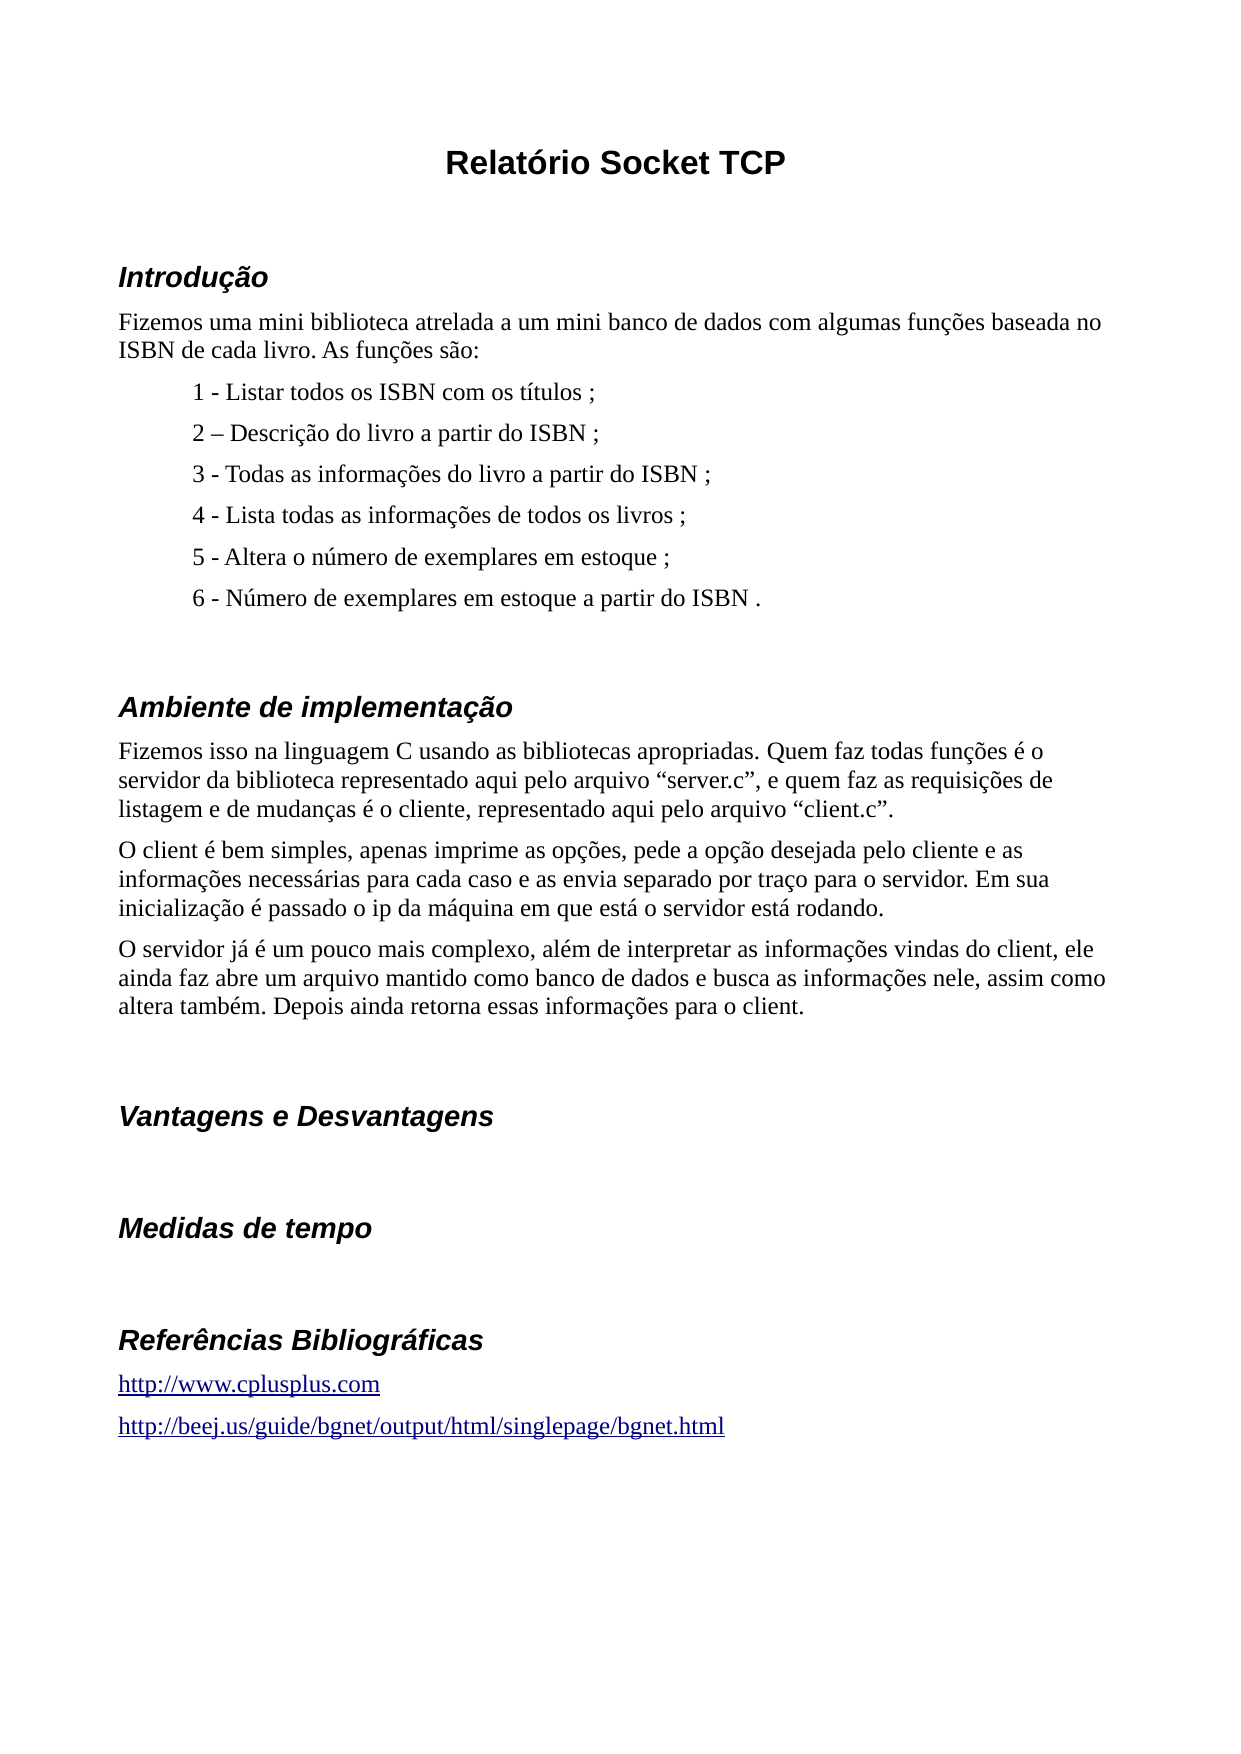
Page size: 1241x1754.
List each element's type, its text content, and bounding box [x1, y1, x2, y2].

text 3 - Todas as informações do livro a partir do ISBN ; [118, 459, 1122, 488]
subtitle Referências Bibliográficas [118, 1323, 1122, 1357]
text Fizemos uma mini biblioteca atrelada a um mini banco de dados com algumas funções baseada no ISBN de cada livro. As funções são: [118, 307, 1122, 364]
subtitle Relatório Socket TCP [118, 143, 1122, 182]
subtitle Ambiente de implementação [118, 690, 1122, 724]
text O servidor já é um pouco mais complexo, além de interpretar as informações vindas do client, ele ainda faz abre um arquivo mantido como banco de dados e busca as informações nele, assim como altera também. Depois ainda retorna essas informações para o client. [118, 934, 1122, 1020]
text 6 - Número de exemplares em estoque a partir do ISBN . [118, 583, 1122, 612]
subtitle Vantagens e Desvantagens [118, 1099, 1122, 1132]
text 4 - Lista todas as informações de todos os livros ; [118, 500, 1122, 529]
text Fizemos isso na linguagem C usando as bibliotecas apropriadas. Quem faz todas funções é o servidor da biblioteca representado aqui pelo arquivo “server.c”, e quem faz as requisições de listagem e de mudanças é o cliente, representado aqui pelo arquivo “client.c”. [118, 736, 1122, 823]
text O client é bem simples, apenas imprime as opções, pede a opção desejada pelo cliente e as informações necessárias para cada caso e as envia separado por traço para o servidor. Em sua inicialização é passado o ip da máquina em que está o servidor está rodando. [118, 835, 1122, 921]
subtitle Introdução [118, 261, 1122, 294]
text 5 - Altera o número de exemplares em estoque ; [118, 542, 1122, 570]
text http://www.cplusplus.com [118, 1369, 1122, 1398]
text 2 – Descrição do livro a partir do ISBN ; [118, 418, 1122, 447]
text http://beej.us/guide/bgnet/output/html/singlepage/bgnet.html [118, 1411, 1122, 1439]
text 1 - Listar todos os ISBN com os títulos ; [118, 377, 1122, 405]
subtitle Medidas de tempo [118, 1211, 1122, 1245]
